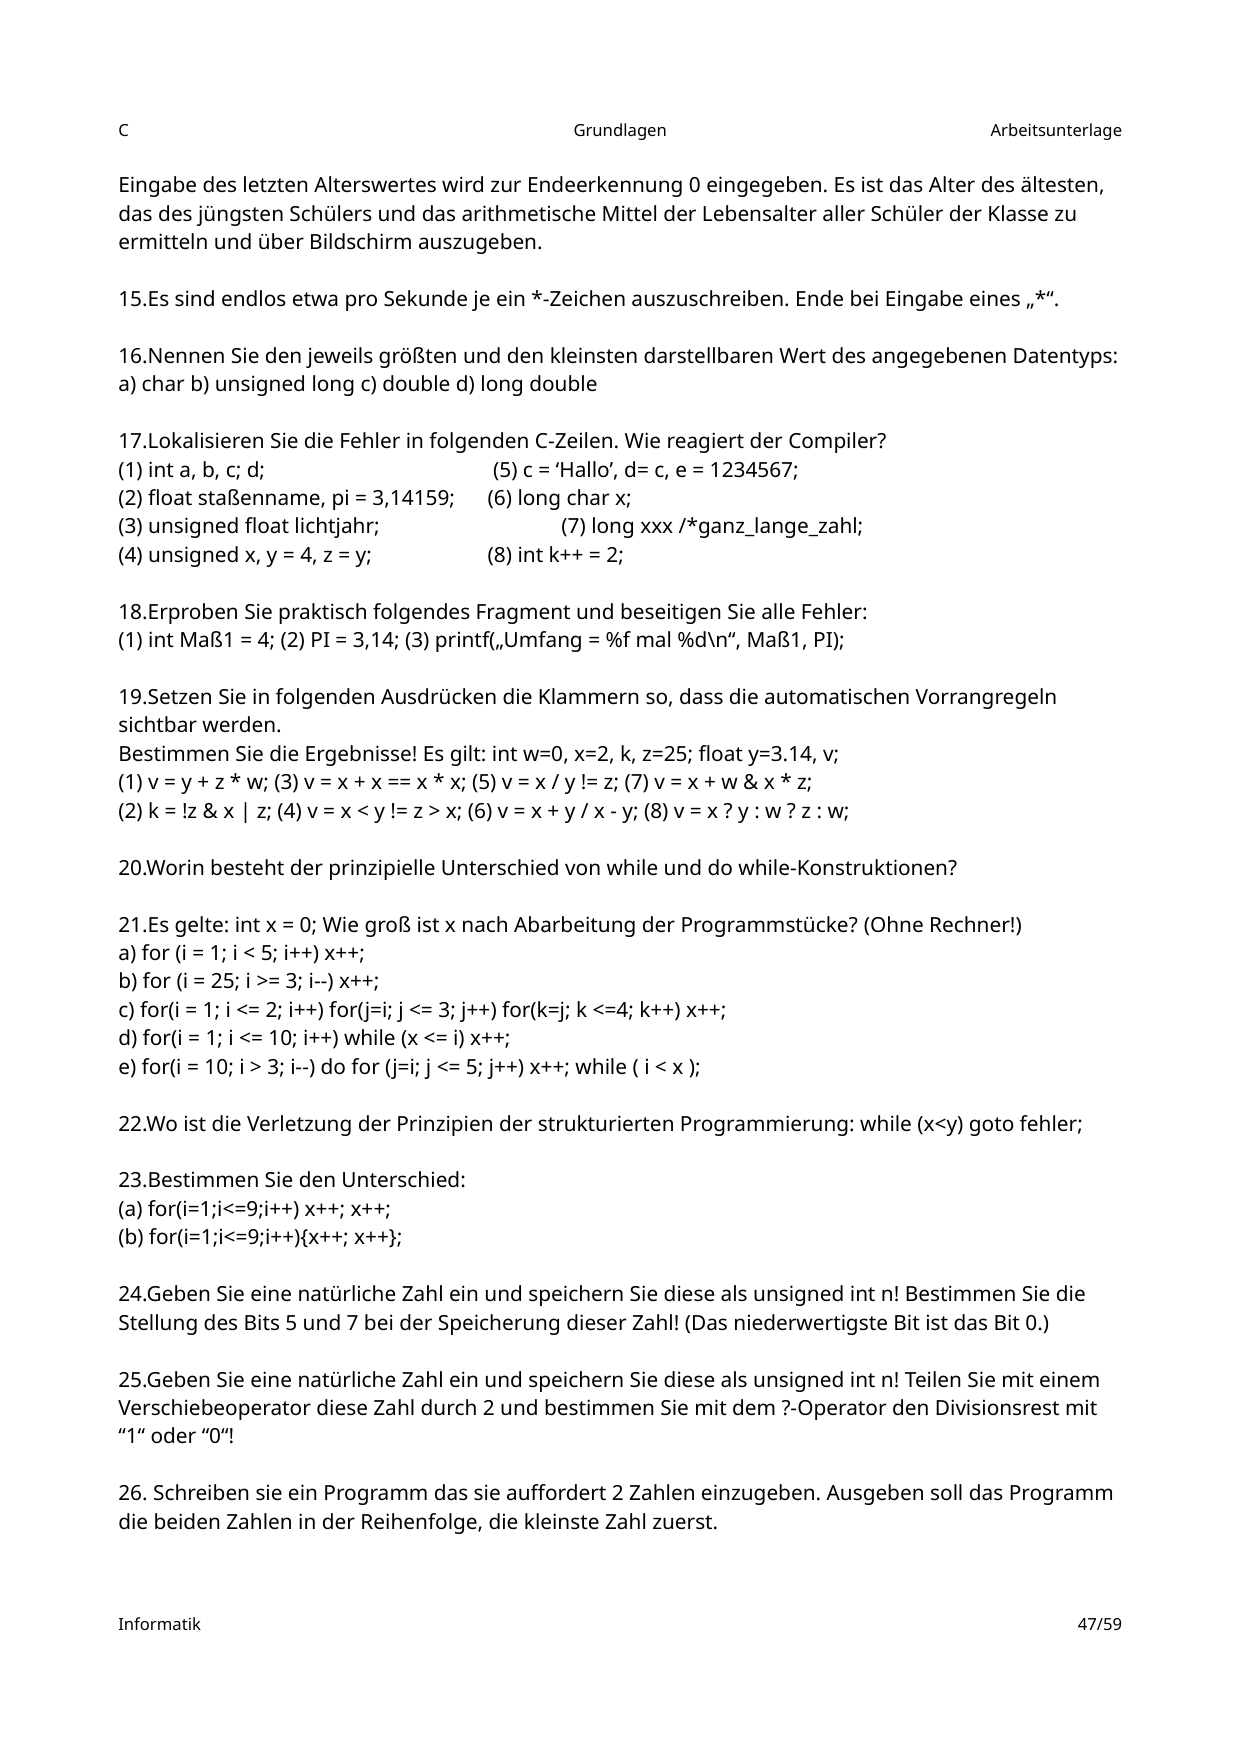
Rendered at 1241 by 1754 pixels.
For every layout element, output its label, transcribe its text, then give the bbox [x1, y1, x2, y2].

text 15.Es sind endlos etwa pro Sekunde je ein *-Zeichen auszuschreiben. Ende bei Eingabe eines „*“. [118, 284, 1122, 312]
text (1) int Maß1 = 4; (2) PI = 3,14; (3) printf(„Umfang = %f mal %d\n“, Maß1, PI); [118, 625, 1122, 682]
text e) for(i = 10; i > 3; i--) do for (j=i; j <= 5; j++) x++; while ( i < x ); [118, 1052, 1122, 1080]
text 19.Setzen Sie in folgenden Ausdrücken die Klammern so, dass die automatischen Vorrangregeln sichtbar werden. [118, 682, 1122, 739]
text (a) for(i=1;i<=9;i++) x++; x++; [118, 1194, 1122, 1222]
text (4) unsigned x, y = 4, z = y; (8) int k++ = 2; [118, 540, 1122, 568]
text (3) unsigned float lichtjahr; (7) long xxx /*ganz_lange_zahl; [118, 512, 1122, 540]
text 21.Es gelte: int x = 0; Wie groß ist x nach Abarbeitung der Programmstücke? (Ohne Rechner!) [118, 910, 1122, 938]
text 17.Lokalisieren Sie die Fehler in folgenden C-Zeilen. Wie reagiert der Compiler? [118, 426, 1122, 455]
text (2) float staßenname, pi = 3,14159; (6) long char x; [118, 483, 1122, 512]
text Bestimmen Sie die Ergebnisse! Es gilt: int w=0, x=2, k, z=25; float y=3.14, v; [118, 739, 1122, 767]
text (1) v = y + z * w; (3) v = x + x == x * x; (5) v = x / y != z; (7) v = x + w & x * z; [118, 767, 1122, 796]
text (2) k = !z & x | z; (4) v = x < y != z > x; (6) v = x + y / x - y; (8) v = x ? y : w ? z : w; [118, 796, 1122, 853]
text (1) int a, b, c; d; (5) c = ‘Hallo’, d= c, e = 1234567; [118, 455, 1122, 483]
text (b) for(i=1;i<=9;i++){x++; x++}; [118, 1222, 1122, 1251]
text Eingabe des letzten Alterswertes wird zur Endeerkennung 0 eingegeben. Es ist das Alter des ältesten, das des jüngsten Schülers und das arithmetische Mittel der Lebensalter aller Schüler der Klasse zu ermitteln und über Bildschirm auszugeben. [118, 170, 1122, 256]
text 25.Geben Sie eine natürliche Zahl ein und speichern Sie diese als unsigned int n! Teilen Sie mit einem Verschiebeoperator diese Zahl durch 2 und bestimmen Sie mit dem ?-Operator den Divisionsrest mit “1“ oder “0“! [118, 1365, 1122, 1450]
text 23.Bestimmen Sie den Unterschied: [118, 1166, 1122, 1194]
text 16.Nennen Sie den jeweils größten und den kleinsten darstellbaren Wert des angegebenen Datentyps: a) char b) unsigned long c) double d) long double [118, 341, 1122, 398]
text 20.Worin besteht der prinzipielle Unterschied von while und do while-Konstruktionen? [118, 853, 1122, 881]
text 22.Wo ist die Verletzung der Prinzipien der strukturierten Programmierung: while (x<y) goto fehler; [118, 1109, 1122, 1137]
text 24.Geben Sie eine natürliche Zahl ein und speichern Sie diese als unsigned int n! Bestimmen Sie die Stellung des Bits 5 und 7 bei der Speicherung dieser Zahl! (Das niederwertigste Bit ist das Bit 0.) [118, 1279, 1122, 1336]
text 18.Erproben Sie praktisch folgendes Fragment und beseitigen Sie alle Fehler: [118, 597, 1122, 625]
text a) for (i = 1; i < 5; i++) x++; [118, 938, 1122, 967]
text d) for(i = 1; i <= 10; i++) while (x <= i) x++; [118, 1023, 1122, 1052]
text 26. Schreiben sie ein Programm das sie auffordert 2 Zahlen einzugeben. Ausgeben soll das Programm die beiden Zahlen in der Reihenfolge, die kleinste Zahl zuerst. [118, 1478, 1122, 1564]
text c) for(i = 1; i <= 2; i++) for(j=i; j <= 3; j++) for(k=j; k <=4; k++) x++; [118, 995, 1122, 1023]
text b) for (i = 25; i >= 3; i--) x++; [118, 967, 1122, 995]
